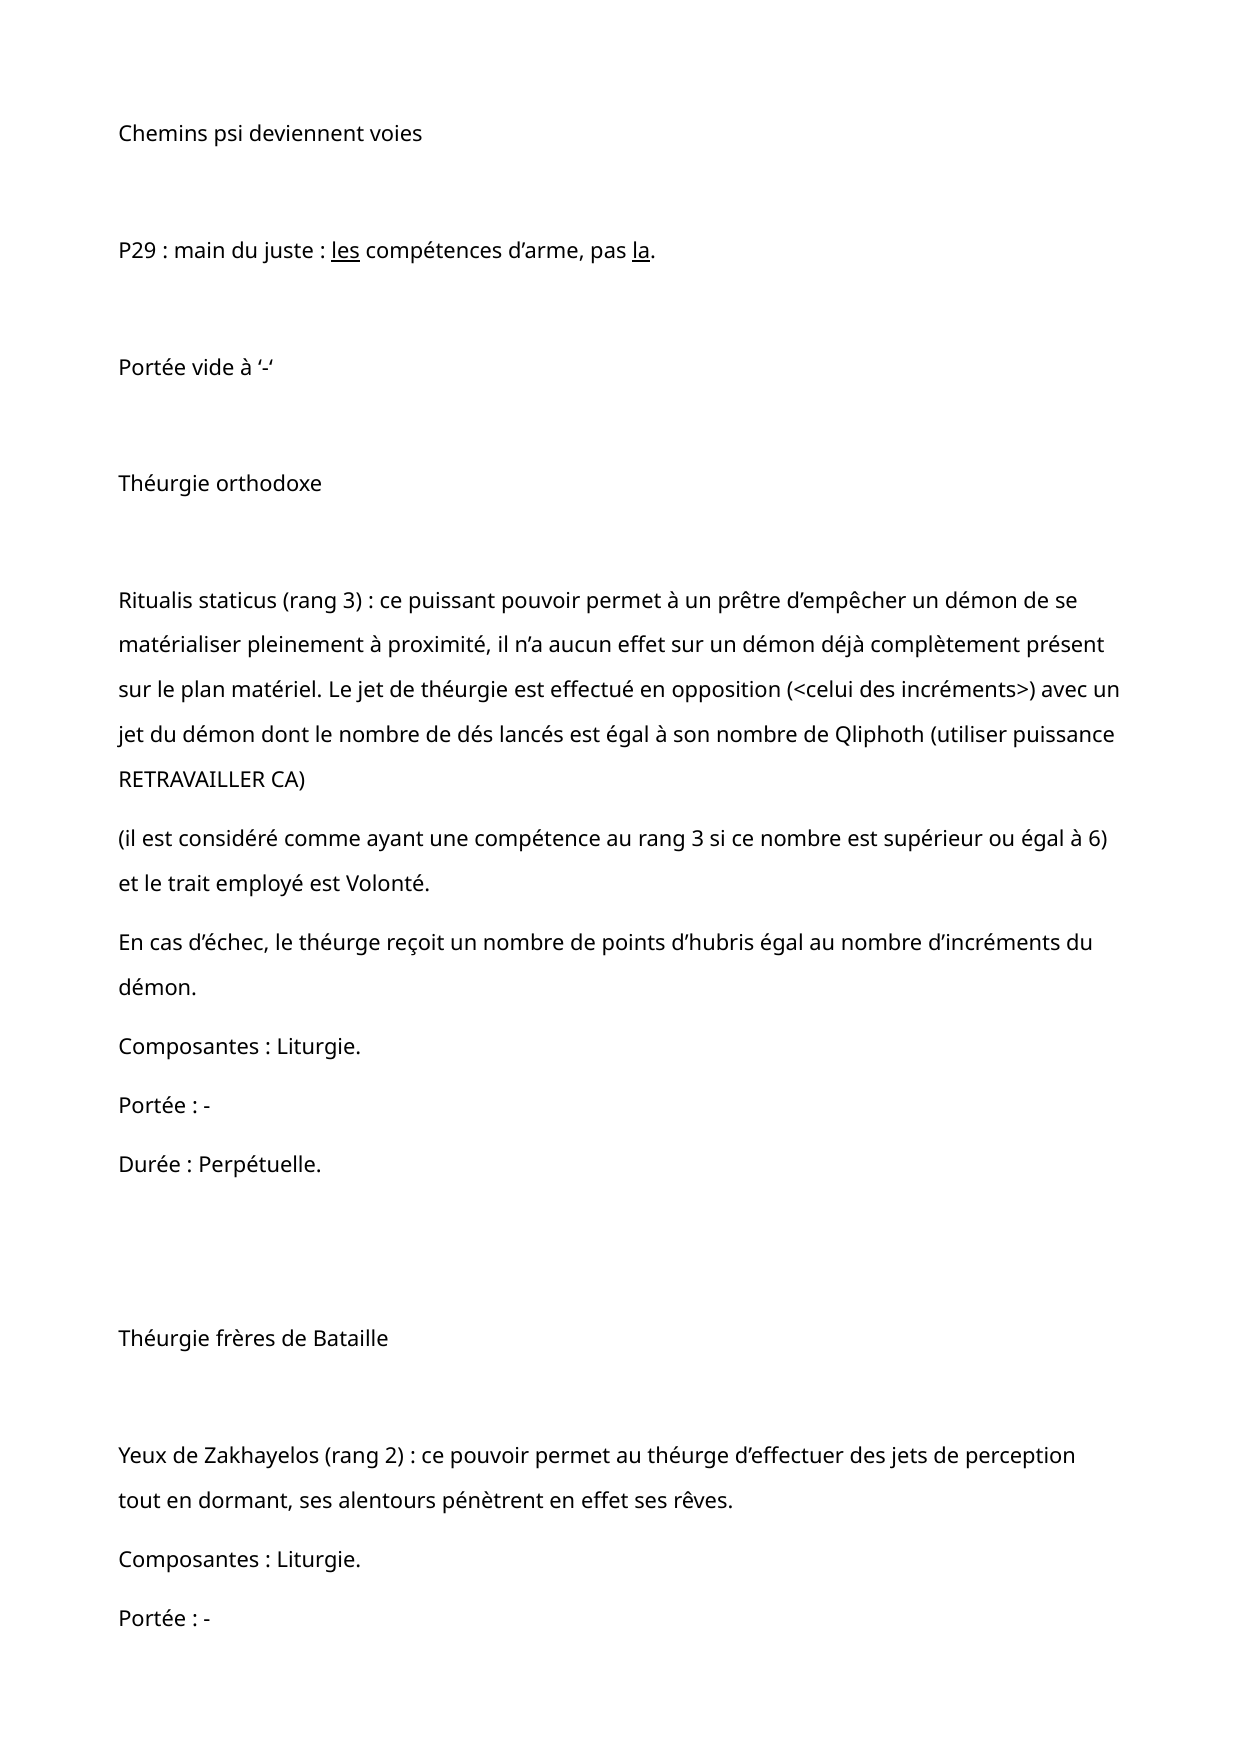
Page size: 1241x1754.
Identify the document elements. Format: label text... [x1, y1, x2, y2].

text Composantes : Liturgie. [118, 1031, 1122, 1061]
text Chemins psi deviennent voies [118, 118, 1122, 148]
text Portée : - [118, 1090, 1122, 1120]
text Théurgie frères de Bataille [118, 1323, 1122, 1353]
text Portée vide à ‘-‘ [118, 351, 1122, 381]
text En cas d’échec, le théurge reçoit un nombre de points d’hubris égal au nombre d’incréments du démon. [118, 927, 1122, 1001]
text Théurgie orthodoxe [118, 468, 1122, 498]
text (il est considéré comme ayant une compétence au rang 3 si ce nombre est supérieur ou égal à 6) et le trait employé est Volonté. [118, 823, 1122, 897]
text Ritualis staticus (rang 3) : ce puissant pouvoir permet à un prêtre d’empêcher un démon de se matérialiser pleinement à proximité, il n’a aucun effet sur un démon déjà complètement présent sur le plan matériel. Le jet de théurgie est effectué en opposition (<celui des incréments>) avec un jet du démon dont le nombre de dés lancés est égal à son nombre de Qliphoth (utiliser puissance RETRAVAILLER CA) [118, 585, 1122, 793]
text Portée : - [118, 1603, 1122, 1633]
text Composantes : Liturgie. [118, 1544, 1122, 1574]
text Durée : Perpétuelle. [118, 1149, 1122, 1179]
text Yeux de Zakhayelos (rang 2) : ce pouvoir permet au théurge d’effectuer des jets de perception tout en dormant, ses alentours pénètrent en effet ses rêves. [118, 1440, 1122, 1514]
text P29 : main du juste : les compétences d’arme, pas la. [118, 235, 1122, 264]
